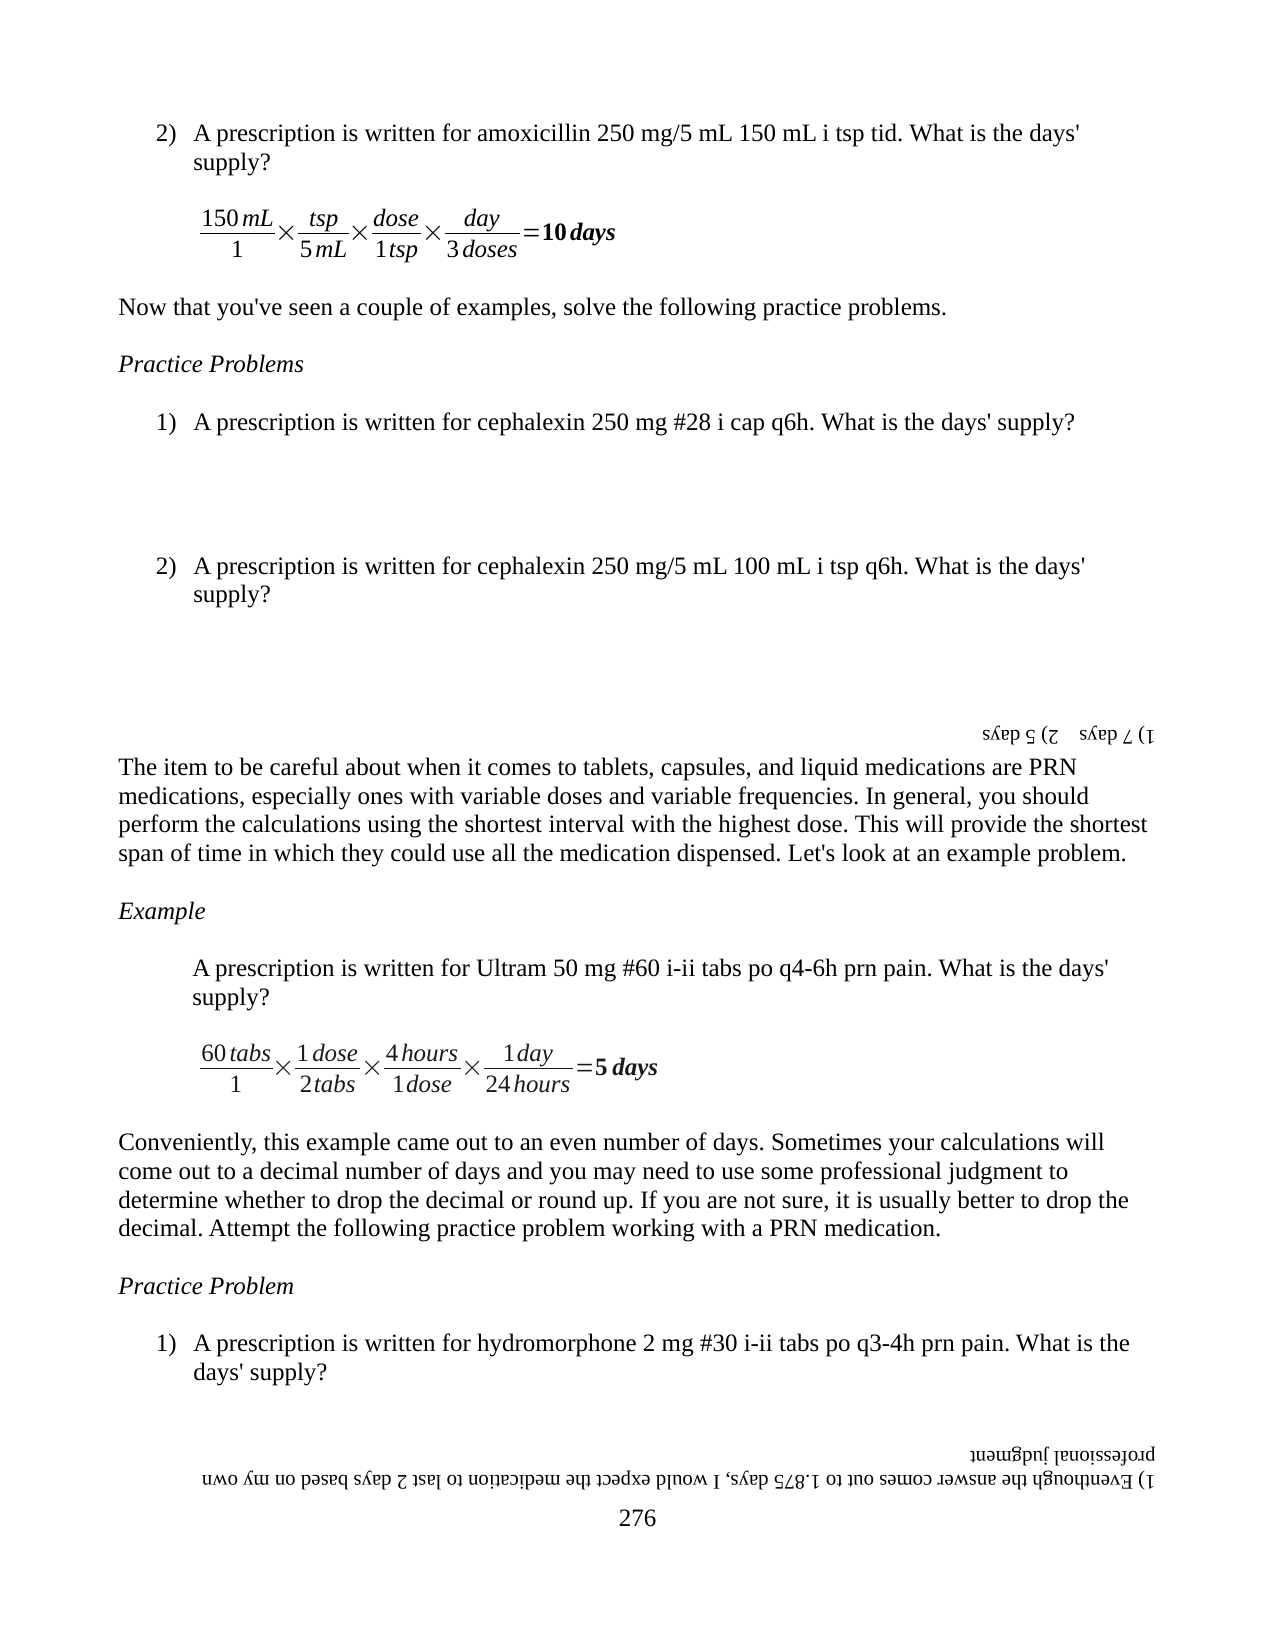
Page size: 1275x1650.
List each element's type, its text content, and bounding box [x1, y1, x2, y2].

text A prescription is written for Ultram 50 mg #60 i-ii tabs po q4-6h prn pain. What is the days' supply? [192, 953, 1157, 1011]
text Practice Problem [118, 1271, 1157, 1300]
text Example [118, 896, 1157, 924]
list A prescription is written for cephalexin 250 mg/5 mL 100 mL i tsp q6h. What is the days' supply? [156, 551, 1157, 608]
list A prescription is written for cephalexin 250 mg #28 i cap q6h. What is the days' supply? [156, 407, 1157, 436]
list A prescription is written for amoxicillin 250 mg/5 mL 150 mL i tsp tid. What is the days' supply? [156, 118, 1157, 176]
text Conveniently, this example came out to an even number of days. Sometimes your calculations will come out to a decimal number of days and you may need to use some professional judgment to determine whether to drop the decimal or round up. If you are not sure, it is usually better to drop the decimal. Attempt the following practice problem working with a PRN medication. [118, 1127, 1157, 1242]
text Now that you've seen a couple of examples, solve the following practice problems. [118, 292, 1157, 321]
text The item to be careful about when it comes to tablets, capsules, and liquid medications are PRN medications, especially ones with variable doses and variable frequencies. In general, you should perform the calculations using the shortest interval with the highest dose. This will provide the shortest span of time in which they could use all the medication dispensed. Let's look at an example problem. [118, 752, 1157, 867]
text Practice Problems [118, 349, 1157, 378]
list A prescription is written for hydromorphone 2 mg #30 i-ii tabs po q3-4h prn pain. What is the days' supply? [156, 1328, 1157, 1386]
